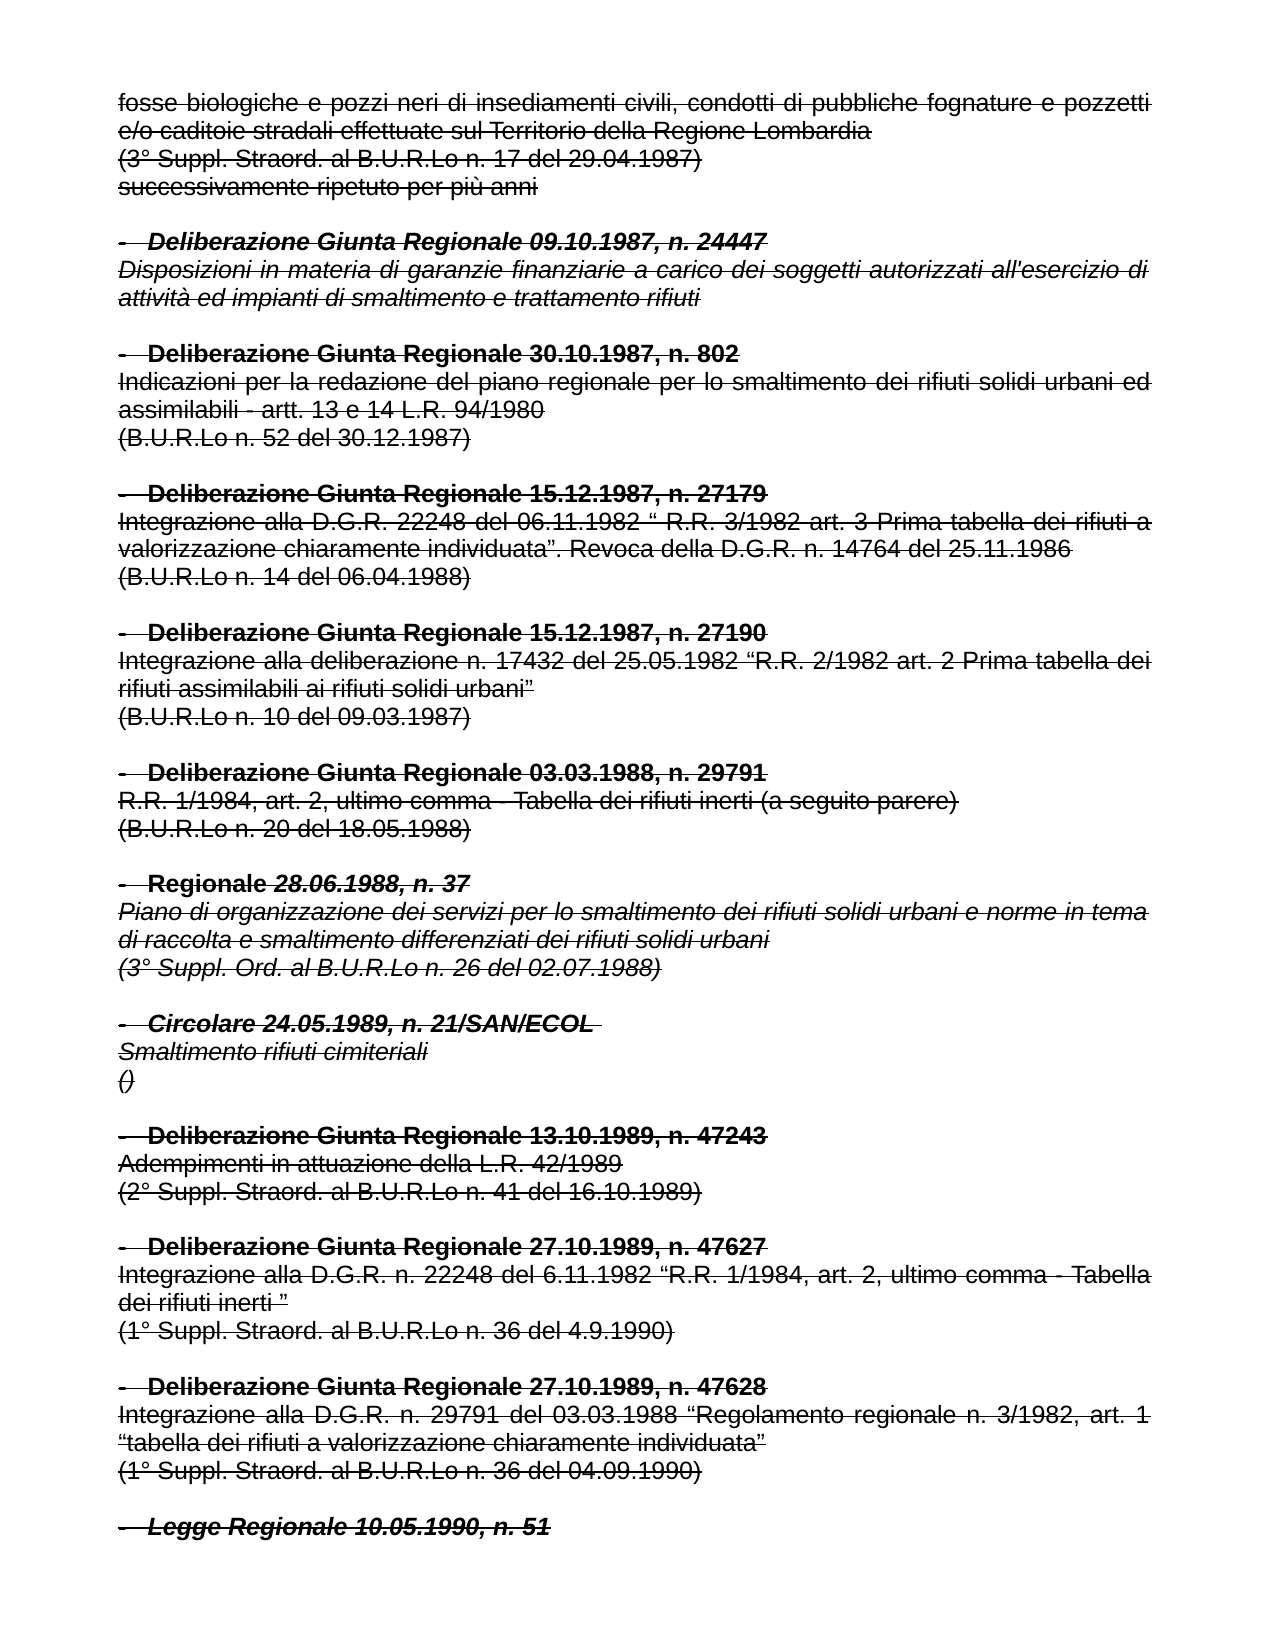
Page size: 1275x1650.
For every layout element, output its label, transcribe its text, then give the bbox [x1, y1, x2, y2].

text successivamente ripetuto per più anni [118, 172, 1152, 200]
text Integrazione alla D.G.R. n. 22248 del 6.11.1982 “R.R. 1/1984, art. 2, ultimo comma - Tabella dei rifiuti inerti ” [118, 1261, 1152, 1276]
text (3° Suppl. Ord. al B.U.R.Lo n. 26 del 02.07.1988) [118, 954, 1152, 982]
text Integrazione alla D.G.R. 22248 del 06.11.1982 “ R.R. 3/1982 art. 3 Prima tabella dei rifiuti a valorizzazione chiaramente individuata”. Revoca della D.G.R. n. 14764 del 25.11.1986 [118, 507, 1152, 522]
text - Regionale 28.06.1988, n. 37 [118, 870, 1152, 898]
text - Legge Regionale 10.05.1990, n. 51 [118, 1512, 1152, 1540]
text Provvedimento contingibile ed urgente per lo smaltimento dei reflui provenienti dalle pulizie di fosse biologiche e pozzi neri di insediamenti civili, condotti di pubbliche fognature e pozzetti e/o caditoie stradali effettuate sul Territorio della Regione Lombardia [118, 88, 1152, 104]
text - Deliberazione Giunta Regionale 27.10.1989, n. 47627 [118, 1233, 1152, 1261]
text Integrazione alla D.G.R. n. 29791 del 03.03.1988 “Regolamento regionale n. 3/1982, art. 1 “tabella dei rifiuti a valorizzazione chiaramente individuata” [118, 1401, 1152, 1456]
text - Deliberazione Giunta Regionale 27.10.1989, n. 47628 [118, 1373, 1152, 1401]
text (1° Suppl. Straord. al B.U.R.Lo n. 36 del 4.9.1990) [118, 1317, 1152, 1345]
text - Deliberazione Giunta Regionale 13.10.1989, n. 47243 [118, 1121, 1152, 1149]
text - Deliberazione Giunta Regionale 15.12.1987, n. 27190 [118, 619, 1152, 647]
text (B.U.R.Lo n. 52 del 30.12.1987) [118, 423, 1152, 451]
text R.R. 1/1984, art. 2, ultimo comma - Tabella dei rifiuti inerti (a seguito parere) [118, 786, 1152, 814]
text Disposizioni in materia di garanzie finanziarie a carico dei soggetti autorizzati all'esercizio di attività ed impianti di smaltimento e trattamento rifiuti [118, 256, 1152, 312]
text Piano di organizzazione dei servizi per lo smaltimento dei rifiuti solidi urbani e norme in tema di raccolta e smaltimento differenziati dei rifiuti solidi urbani [118, 898, 1152, 954]
text Integrazione alla deliberazione n. 17432 del 25.05.1982 “R.R. 2/1982 art. 2 Prima tabella dei rifiuti assimilabili ai rifiuti solidi urbani” [118, 663, 1152, 703]
text (2° Suppl. Straord. al B.U.R.Lo n. 41 del 16.10.1989) [118, 1177, 1152, 1205]
text Smaltimento rifiuti cimiteriali [118, 1038, 1152, 1066]
text Indicazioni per la redazione del piano regionale per lo smaltimento dei rifiuti solidi urbani ed assimilabili - artt. 13 e 14 L.R. 94/1980 [118, 368, 1152, 383]
text Provvedimento contingibile ed urgente per lo smaltimento dei reflui provenienti dalle pulizie di fosse biologiche e pozzi neri di insediamenti civili, condotti di pubbliche fognature e pozzetti e/o caditoie stradali effettuate sul Territorio della Regione Lombardia [118, 105, 1152, 144]
text Integrazione alla deliberazione n. 17432 del 25.05.1982 “R.R. 2/1982 art. 2 Prima tabella dei rifiuti assimilabili ai rifiuti solidi urbani” [118, 647, 1152, 662]
text (3° Suppl. Straord. al B.U.R.Lo n. 17 del 29.04.1987) [118, 144, 1152, 172]
text (1° Suppl. Straord. al B.U.R.Lo n. 36 del 04.09.1990) [118, 1456, 1152, 1484]
text - Deliberazione Giunta Regionale 09.10.1987, n. 24447 [118, 228, 1152, 256]
text () [118, 1066, 1152, 1093]
text (B.U.R.Lo n. 20 del 18.05.1988) [118, 814, 1152, 842]
text Integrazione alla D.G.R. n. 22248 del 6.11.1982 “R.R. 1/1984, art. 2, ultimo comma - Tabella dei rifiuti inerti ” [118, 1277, 1152, 1317]
text - Circolare 24.05.1989, n. 21/SAN/ECOL [118, 1010, 1152, 1038]
text (B.U.R.Lo n. 14 del 06.04.1988) [118, 563, 1152, 591]
text Provvedimento contingibile ed urgente per lo smaltimento dei reflui provenienti dalle pulizie di fosse biologiche e pozzi neri di insediamenti civili, condotti di pubbliche fognature e pozzetti e/o caditoie stradali effettuate sul Territorio della Regione Lombardia [118, 133, 694, 144]
text Integrazione alla D.G.R. 22248 del 06.11.1982 “ R.R. 3/1982 art. 3 Prima tabella dei rifiuti a valorizzazione chiaramente individuata”. Revoca della D.G.R. n. 14764 del 25.11.1986 [118, 524, 1152, 563]
text Indicazioni per la redazione del piano regionale per lo smaltimento dei rifiuti solidi urbani ed assimilabili - artt. 13 e 14 L.R. 94/1980 [118, 384, 1152, 423]
text - Deliberazione Giunta Regionale 30.10.1987, n. 802 [118, 340, 1152, 368]
text Adempimenti in attuazione della L.R. 42/1989 [118, 1149, 1152, 1177]
text - Deliberazione Giunta Regionale 15.12.1987, n. 27179 [118, 479, 1152, 507]
text - Deliberazione Giunta Regionale 03.03.1988, n. 29791 [118, 758, 1152, 786]
text (B.U.R.Lo n. 10 del 09.03.1987) [118, 703, 1152, 731]
